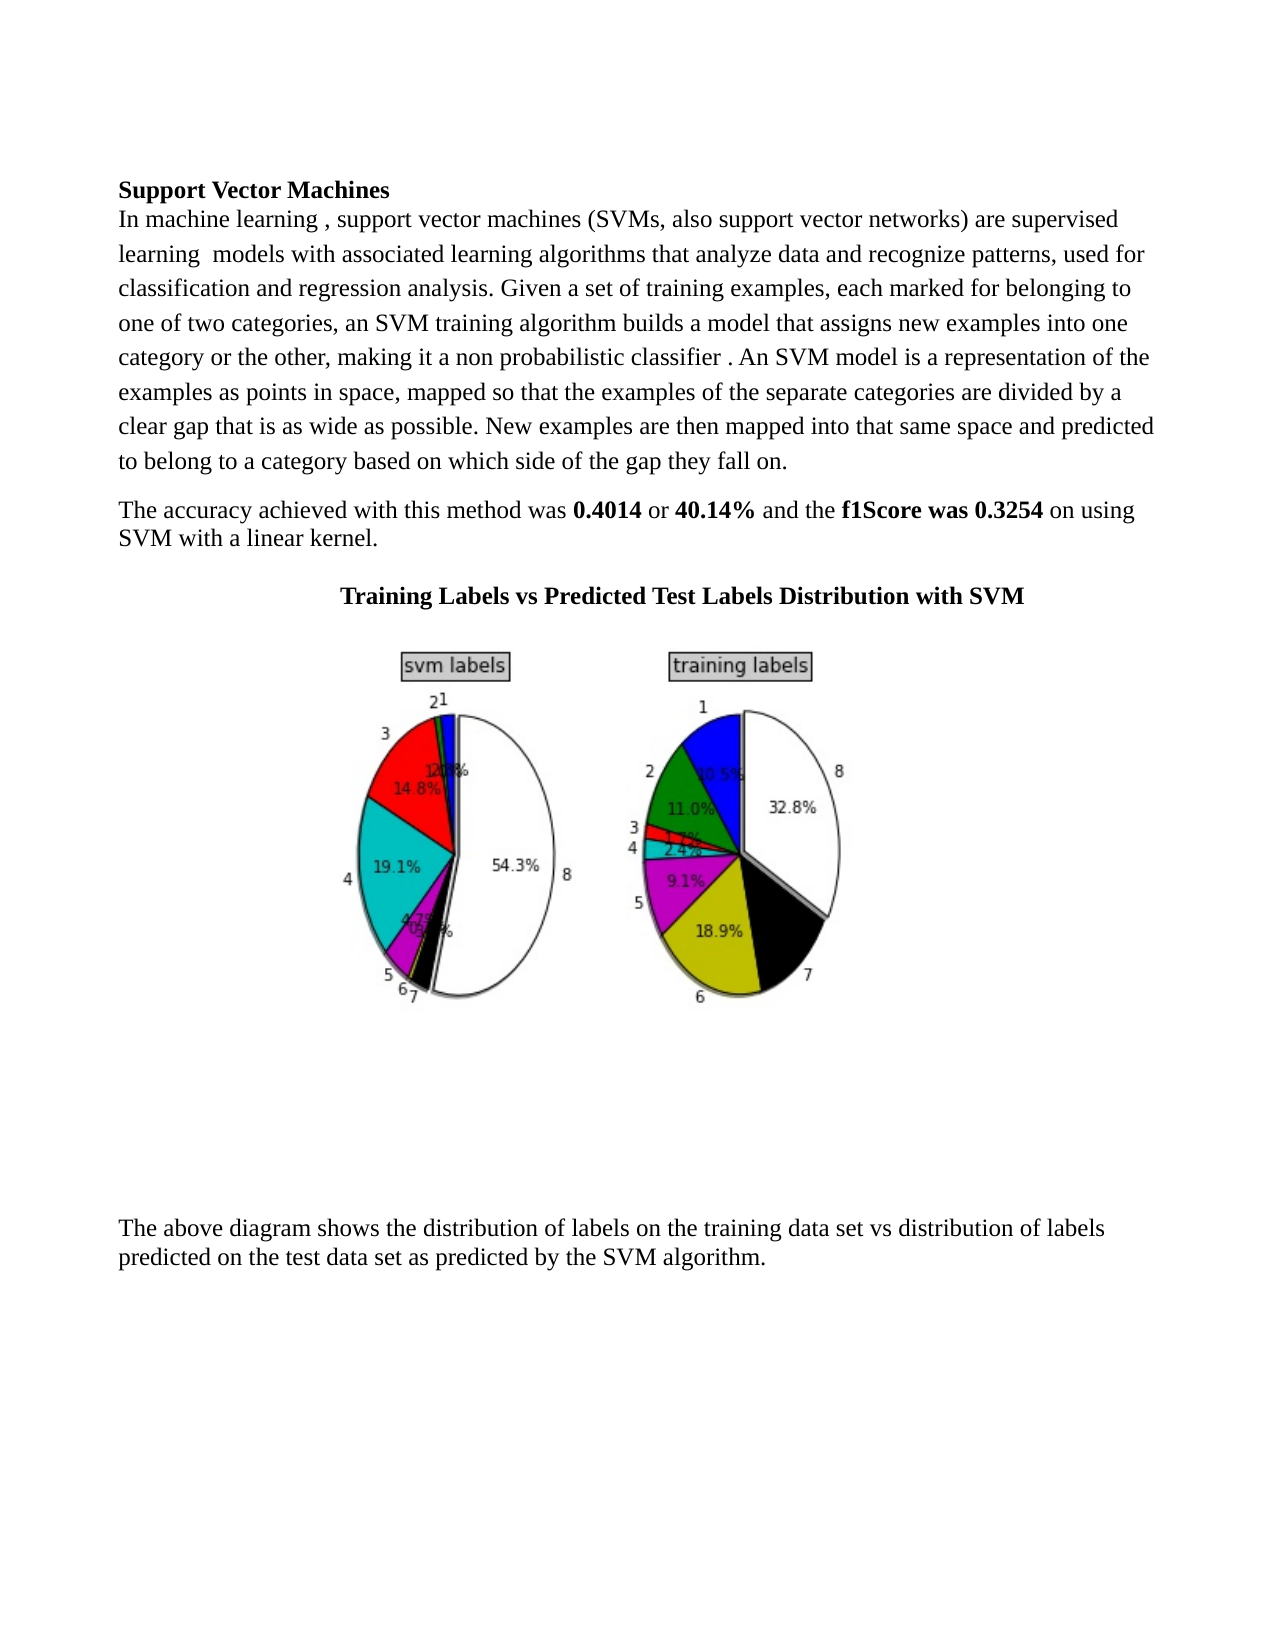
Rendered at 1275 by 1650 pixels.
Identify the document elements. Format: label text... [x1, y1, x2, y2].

text The accuracy achieved with this method was 0.4014 or 40.14% and the f1Score was 0.3254 on using SVM with a linear kernel. [118, 495, 1157, 552]
text In machine learning , support vector machines (SVMs, also support vector networks) are supervised learning models with associated learning algorithms that analyze data and recognize patterns, used for classification and regression analysis. Given a set of training examples, each marked for belonging to one of two categories, an SVM training algorithm builds a model that assigns new examples into one category or the other, making it a non probabilistic classifier . An SVM model is a representation of the examples as points in space, mapped so that the examples of the separate categories are divided by a clear gap that is as wide as possible. New examples are then mapped into that same space and predicted to belong to a category based on which side of the gap they fall on. [118, 204, 1157, 474]
text Support Vector Machines [118, 176, 1157, 204]
picture [251, 636, 927, 1086]
text The above diagram shows the distribution of labels on the training data set vs distribution of labels predicted on the test data set as predicted by the SVM algorithm. [118, 1213, 1157, 1271]
text Training Labels vs Predicted Test Labels Distribution with SVM [118, 581, 1157, 610]
